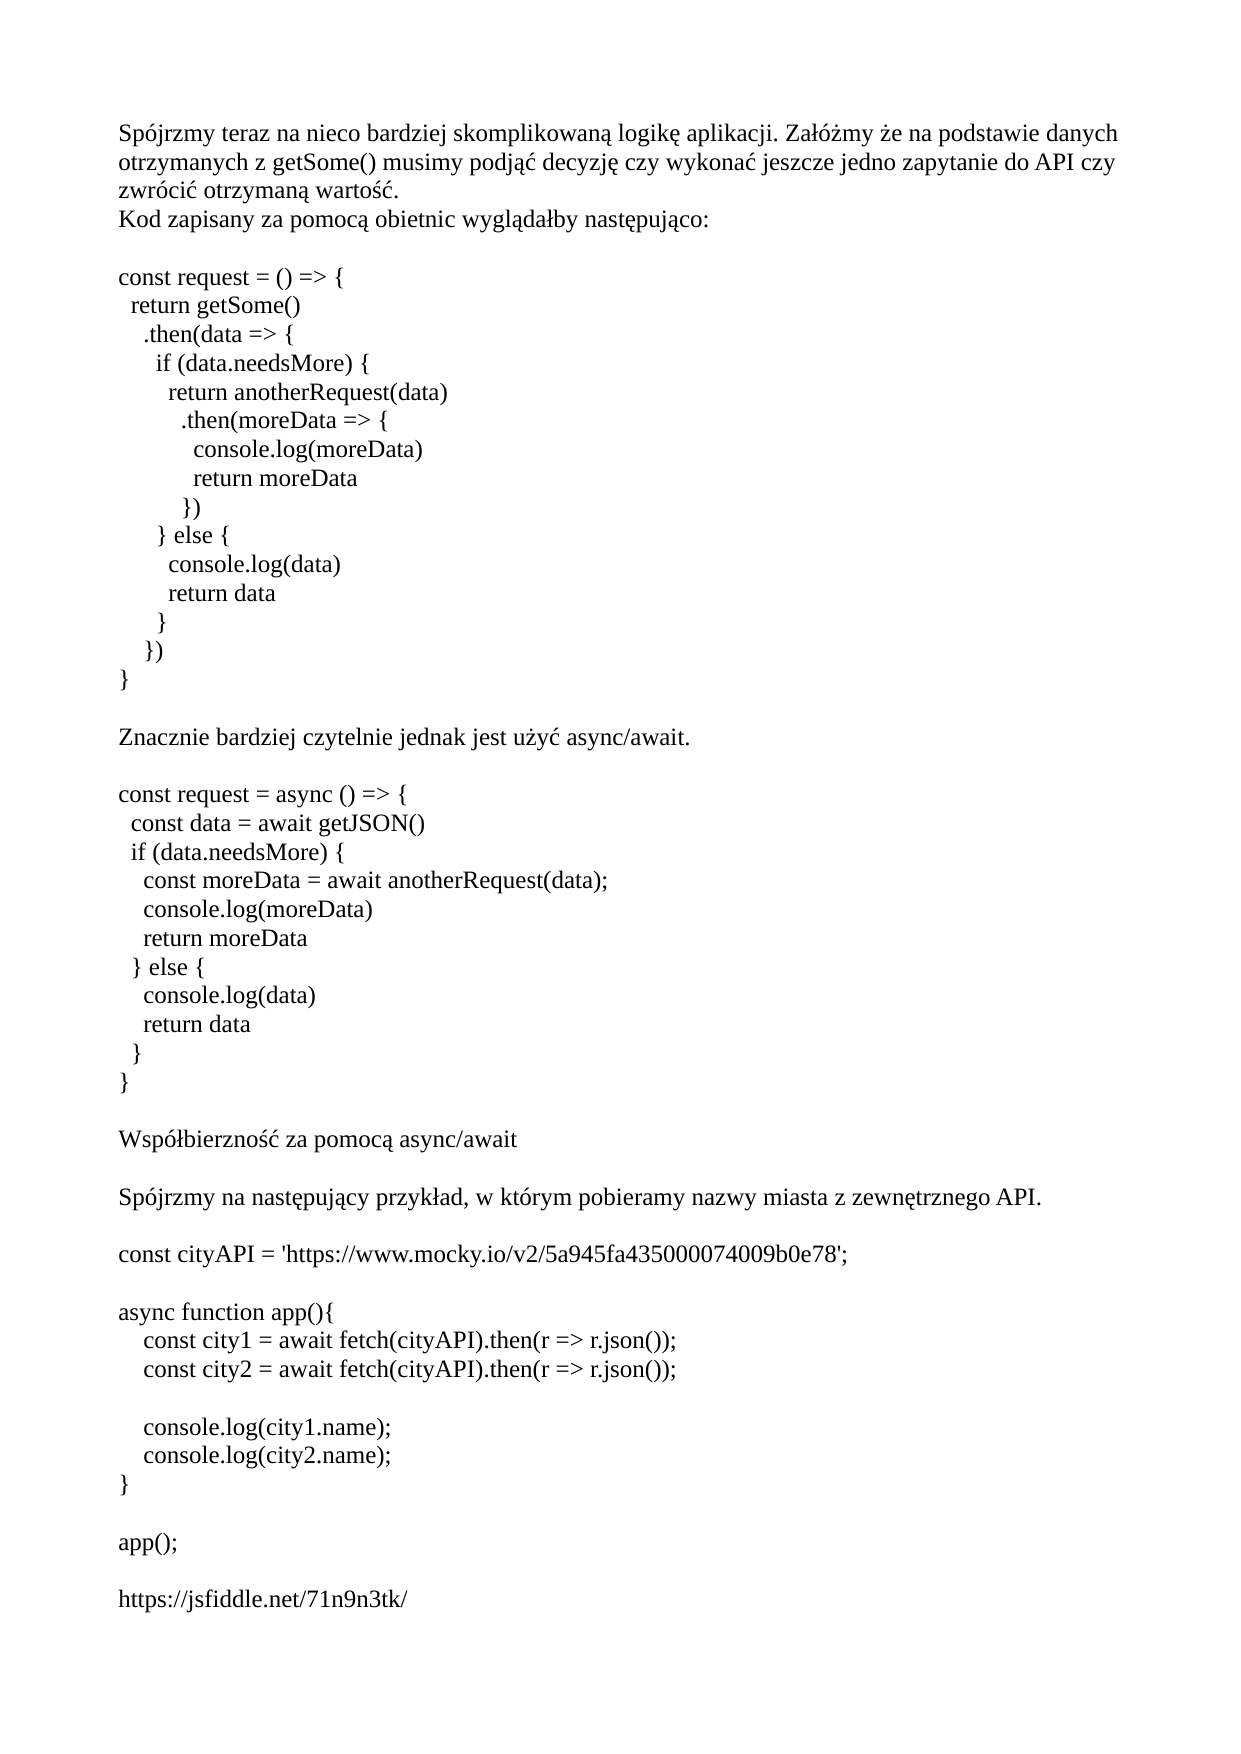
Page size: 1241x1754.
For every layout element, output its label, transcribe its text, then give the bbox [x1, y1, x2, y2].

text } [118, 1469, 1122, 1498]
text Spójrzmy na następujący przykład, w którym pobieramy nazwy miasta z zewnętrznego API. [118, 1182, 1122, 1211]
text if (data.needsMore) { [118, 348, 1122, 377]
text if (data.needsMore) { [118, 837, 1122, 866]
text .then(data => { [118, 319, 1122, 348]
text console.log(data) [118, 981, 1122, 1009]
text const city1 = await fetch(cityAPI).then(r => r.json()); [118, 1326, 1122, 1354]
text } else { [118, 952, 1122, 981]
text const city2 = await fetch(cityAPI).then(r => r.json()); [118, 1354, 1122, 1383]
text } else { [118, 521, 1122, 549]
text return data [118, 578, 1122, 607]
text return moreData [118, 463, 1122, 492]
text } [118, 1038, 1122, 1067]
text const request = () => { [118, 262, 1122, 291]
text console.log(city1.name); [118, 1412, 1122, 1441]
text Współbierzność za pomocą async/await [118, 1124, 1122, 1153]
text } [118, 664, 1122, 693]
text async function app(){ [118, 1297, 1122, 1326]
text Kod zapisany za pomocą obietnic wyglądałby następująco: [118, 204, 1122, 233]
text https://jsfiddle.net/71n9n3tk/ [118, 1584, 1122, 1613]
text .then(moreData => { [118, 406, 1122, 434]
text }) [118, 636, 1122, 664]
text console.log(moreData) [118, 894, 1122, 923]
text Znacznie bardziej czytelnie jednak jest użyć async/await. [118, 722, 1122, 751]
text console.log(moreData) [118, 434, 1122, 463]
text Spójrzmy teraz na nieco bardziej skomplikowaną logikę aplikacji. Załóżmy że na podstawie danych otrzymanych z getSome() musimy podjąć decyzję czy wykonać jeszcze jedno zapytanie do API czy zwrócić otrzymaną wartość. [118, 118, 1122, 204]
text } [118, 607, 1122, 636]
text return getSome() [118, 291, 1122, 319]
text const request = async () => { [118, 779, 1122, 808]
text return moreData [118, 923, 1122, 952]
text return data [118, 1009, 1122, 1038]
text const cityAPI = 'https://www.mocky.io/v2/5a945fa435000074009b0e78'; [118, 1239, 1122, 1268]
text const moreData = await anotherRequest(data); [118, 866, 1122, 894]
text }) [118, 492, 1122, 521]
text app(); [118, 1527, 1122, 1556]
text console.log(city2.name); [118, 1441, 1122, 1469]
text const data = await getJSON() [118, 808, 1122, 837]
text } [118, 1067, 1122, 1096]
text console.log(data) [118, 549, 1122, 578]
text return anotherRequest(data) [118, 377, 1122, 406]
